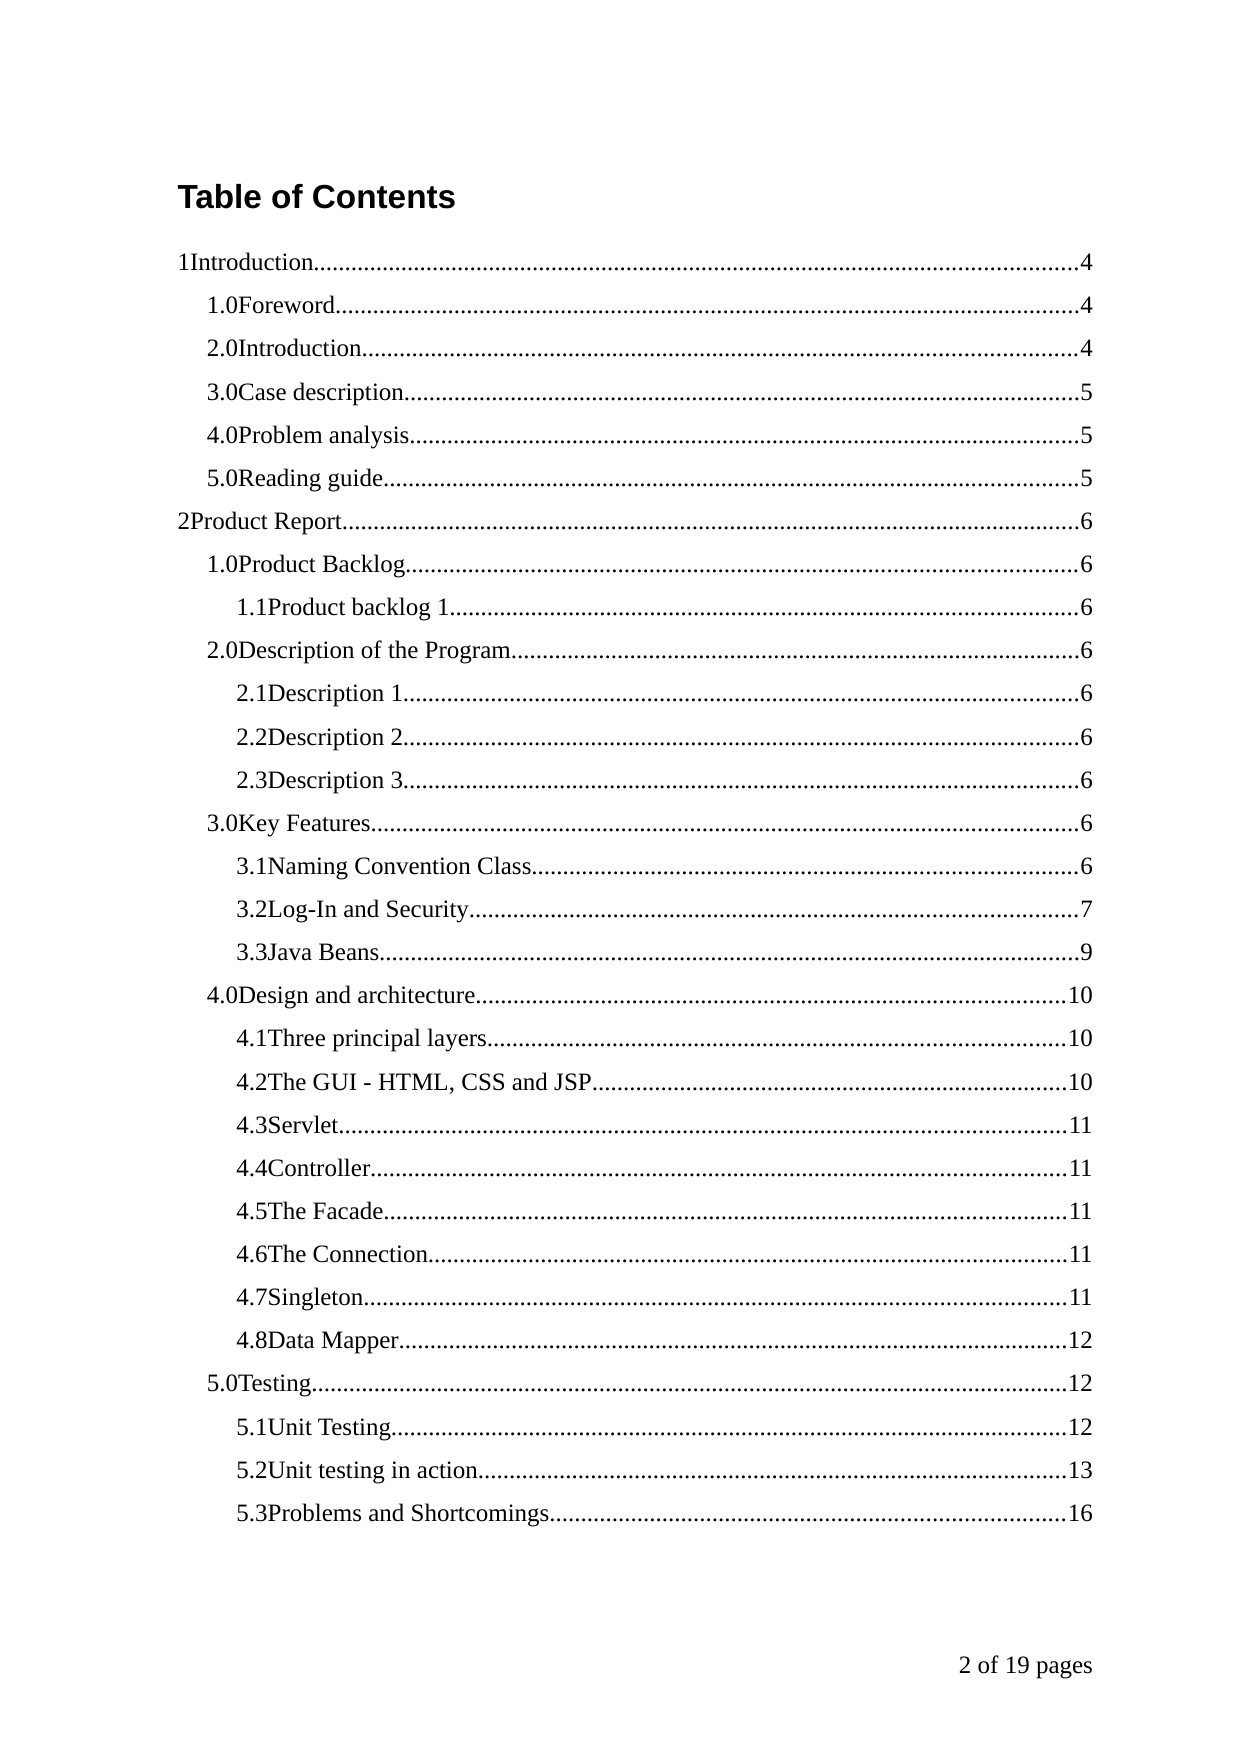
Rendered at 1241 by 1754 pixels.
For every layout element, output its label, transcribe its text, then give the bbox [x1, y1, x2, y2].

text 4.5The Facade 11 [236, 1196, 1093, 1225]
text 2.0Description of the Program 6 [207, 635, 1093, 664]
text 3.3Java Beans 9 [236, 937, 1093, 966]
subtitle Table of Contents [177, 177, 1093, 216]
text 5.1Unit Testing 12 [236, 1412, 1093, 1440]
text 2.2Description 2 6 [236, 722, 1093, 750]
text 2.3Description 3 6 [236, 765, 1093, 793]
text 2Product Report 6 [177, 506, 1093, 535]
text 4.0Problem analysis 5 [207, 420, 1093, 448]
text 2.1Description 1 6 [236, 678, 1093, 707]
text 3.0Case description 5 [207, 377, 1093, 405]
text 5.0Reading guide 5 [207, 463, 1093, 492]
text 4.2The GUI - HTML, CSS and JSP 10 [236, 1067, 1093, 1095]
text 1.1Product backlog 1 6 [236, 592, 1093, 621]
text 4.1Three principal layers 10 [236, 1023, 1093, 1052]
text 5.2Unit testing in action 13 [236, 1455, 1093, 1483]
text 4.6The Connection 11 [236, 1239, 1093, 1268]
text 1Introduction 4 [177, 247, 1093, 276]
text 4.7Singleton 11 [236, 1282, 1093, 1311]
text 3.0Key Features 6 [207, 808, 1093, 837]
text 5.3Problems and Shortcomings 16 [236, 1498, 1093, 1527]
text 4.8Data Mapper 12 [236, 1325, 1093, 1354]
text 3.2Log-In and Security 7 [236, 894, 1093, 923]
text 2.0Introduction 4 [207, 333, 1093, 362]
text 1.0Foreword 4 [207, 290, 1093, 319]
text 4.3Servlet 11 [236, 1110, 1093, 1138]
text 4.0Design and architecture 10 [207, 980, 1093, 1009]
text 5.0Testing 12 [207, 1368, 1093, 1397]
text 1.0Product Backlog 6 [207, 549, 1093, 578]
text 3.1Naming Convention Class 6 [236, 851, 1093, 880]
text 4.4Controller 11 [236, 1153, 1093, 1182]
